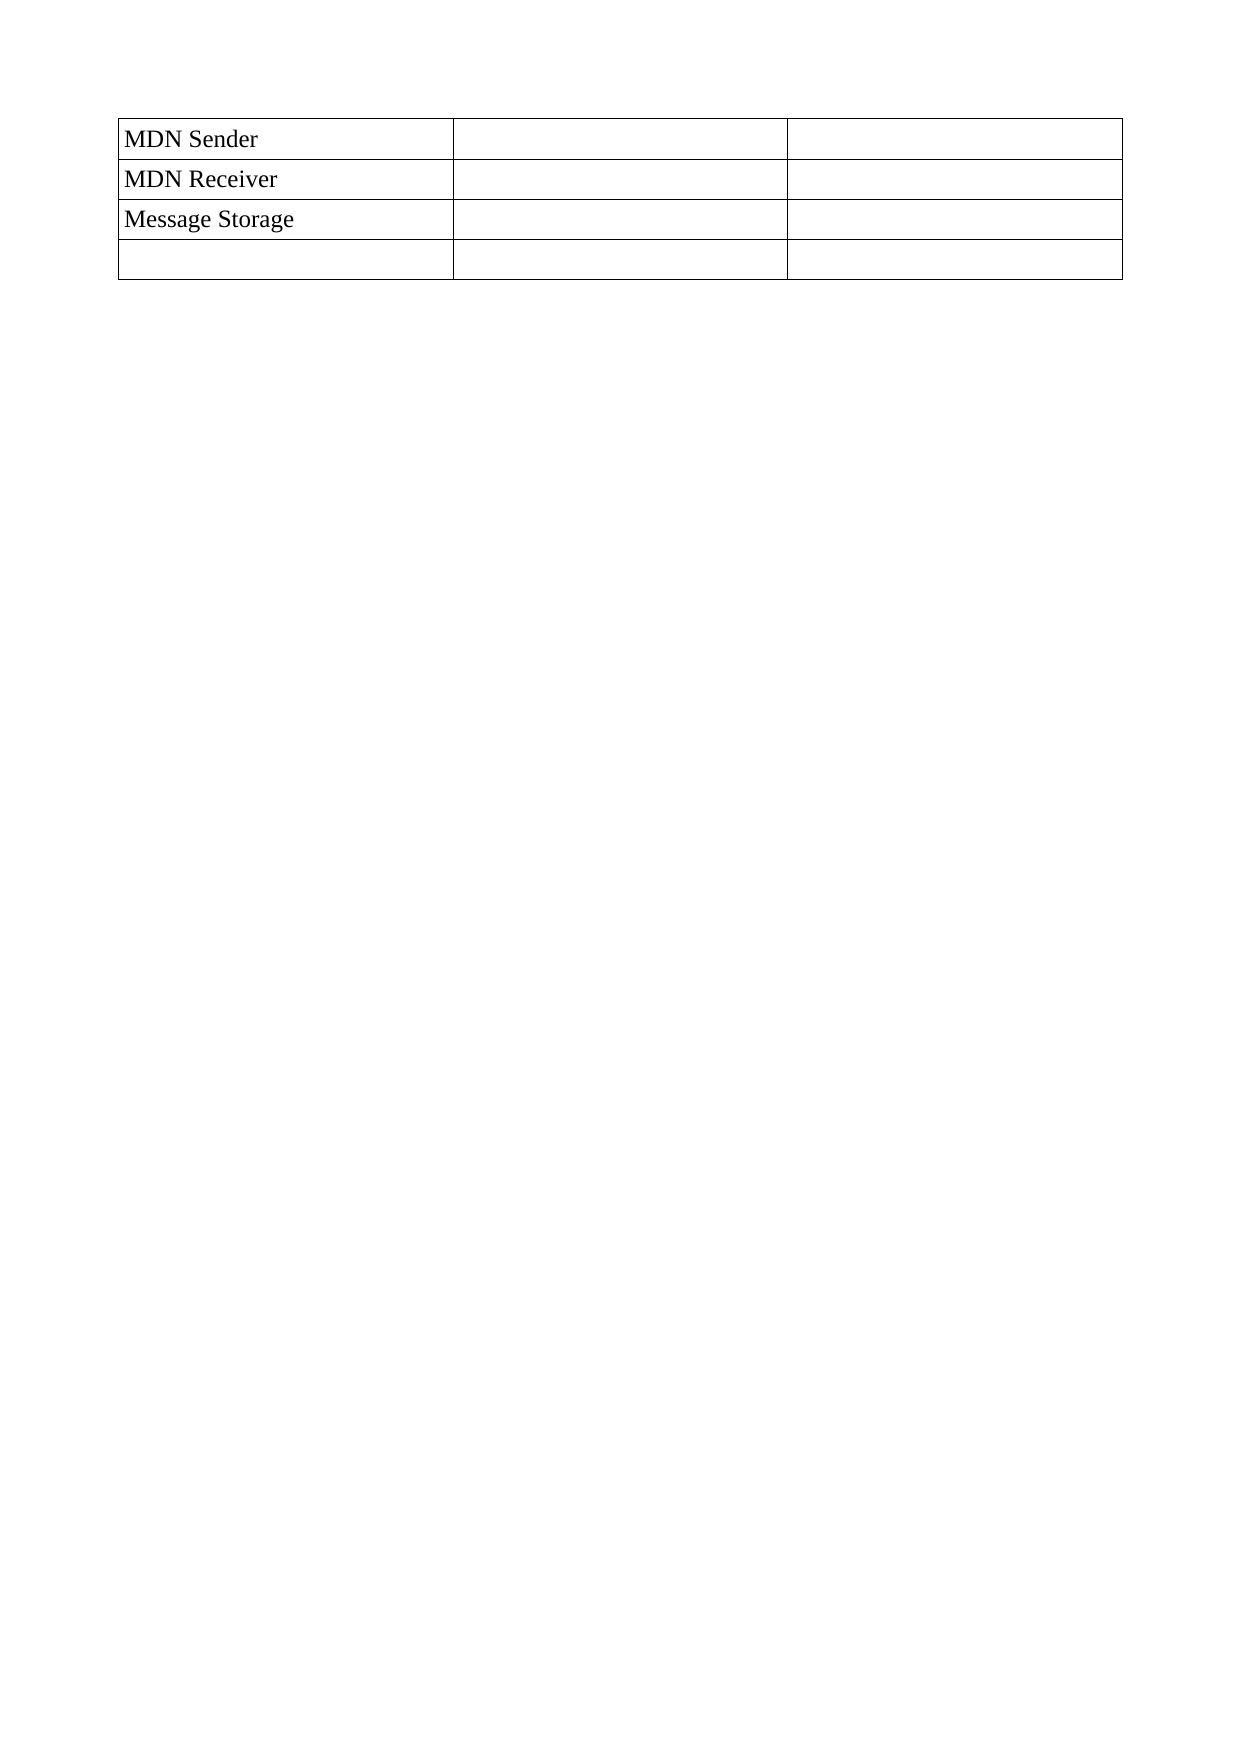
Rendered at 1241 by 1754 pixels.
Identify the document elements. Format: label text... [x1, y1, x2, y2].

table_cell [454, 119, 787, 158]
table_cell Message Storage [119, 200, 453, 239]
table_cell [788, 160, 1122, 199]
table_cell [119, 240, 453, 279]
table_cell [788, 200, 1122, 239]
table_cell MDN Receiver [119, 160, 453, 199]
table_cell MDN Sender [119, 119, 453, 158]
table_cell [454, 160, 787, 199]
table_cell [454, 240, 787, 279]
table_cell [788, 119, 1122, 158]
table_cell [788, 240, 1122, 279]
table_cell [454, 200, 787, 239]
